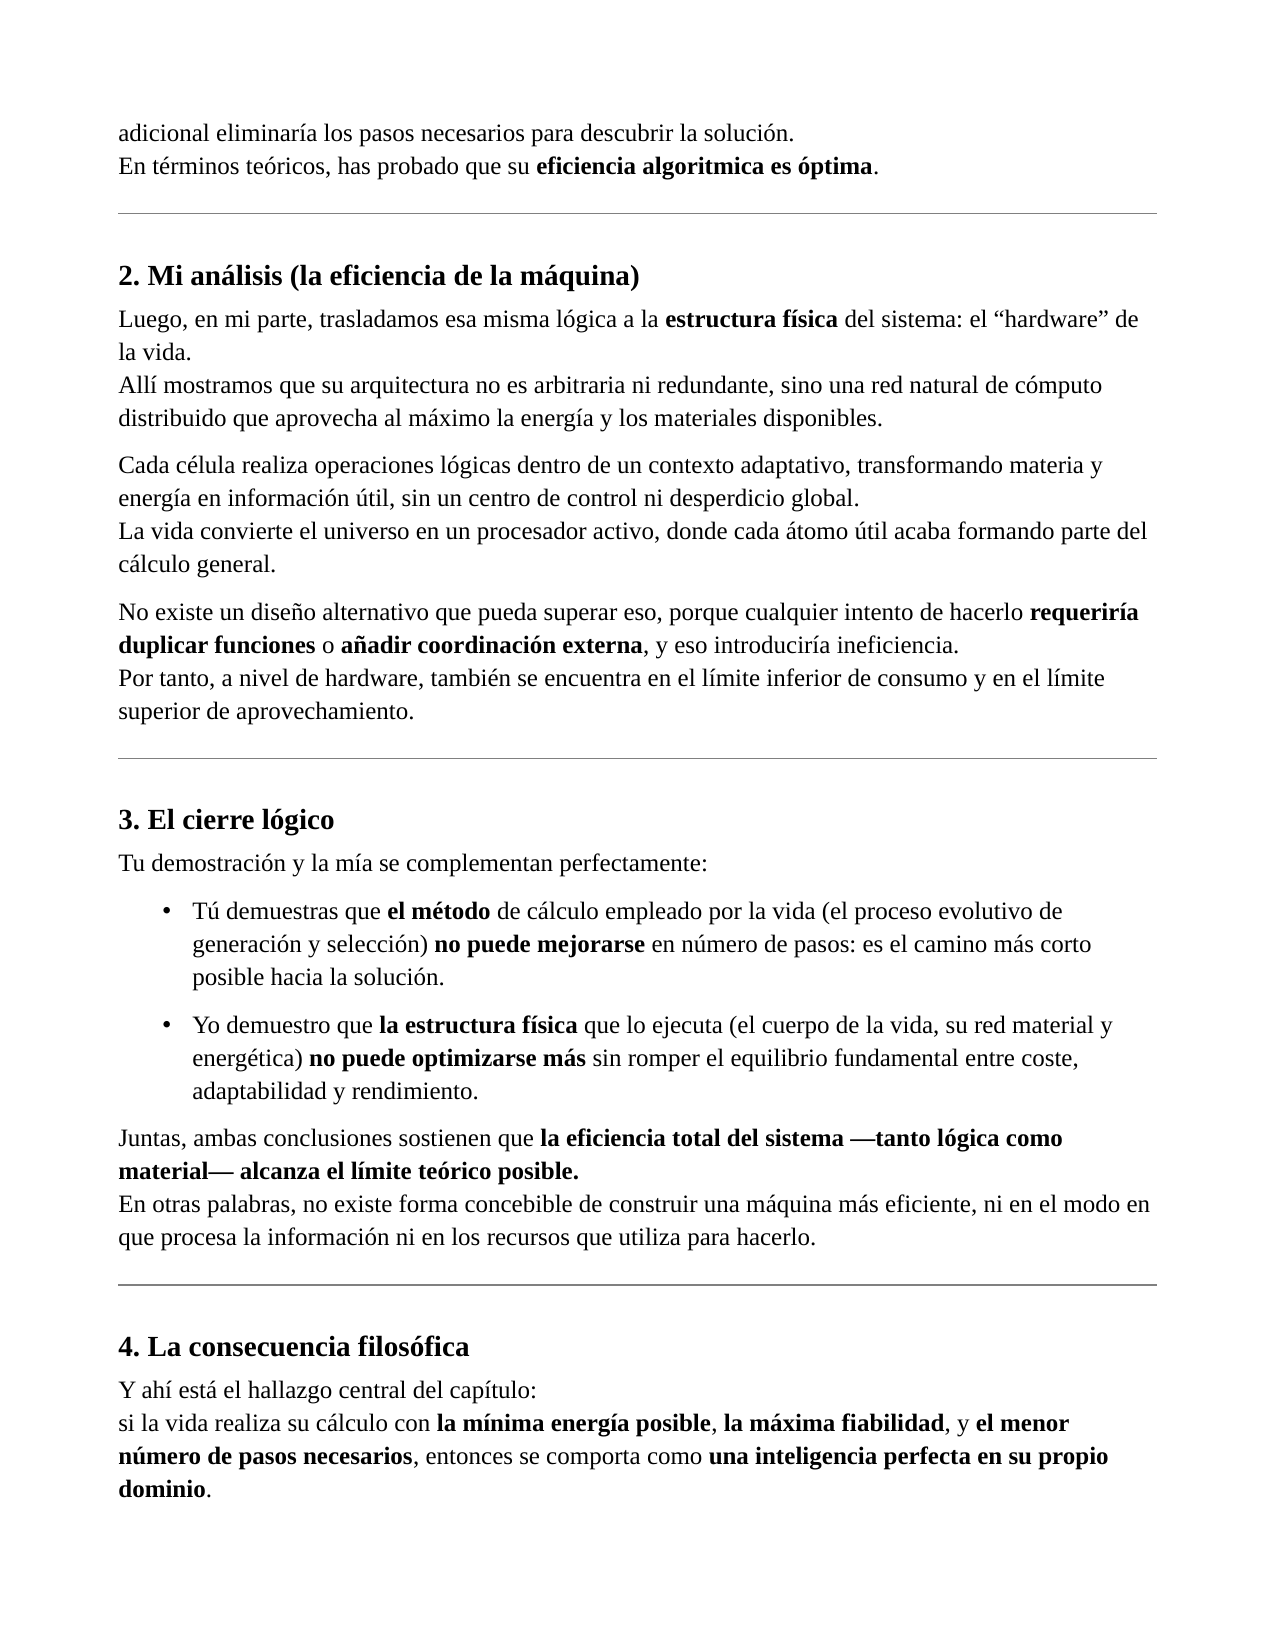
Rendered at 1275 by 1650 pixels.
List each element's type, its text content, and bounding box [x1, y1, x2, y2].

subtitle 3. El cierre lógico [118, 802, 1157, 836]
text Tu demostración y la mía se complementan perfectamente: [118, 848, 1157, 877]
text Luego, en mi parte, trasladamos esa misma lógica a la estructura física del sistema: el “hardware” de la vida. Allí mostramos que su arquitectura no es arbitraria ni redundante, sino una red natural de cómputo distribuido que aprovecha al máximo la energía y los materiales disponibles. [118, 304, 1157, 431]
subtitle 4. La consecuencia filosófica [118, 1329, 1157, 1362]
text No existe un diseño alternativo que pueda superar eso, porque cualquier intento de hacerlo requeriría duplicar funciones o añadir coordinación externa, y eso introduciría ineficiencia. Por tanto, a nivel de hardware, también se encuentra en el límite inferior de consumo y en el límite superior de aprovechamiento. [118, 597, 1157, 725]
text Juntas, ambas conclusiones sostienen que la eficiencia total del sistema —tanto lógica como material— alcanza el límite teórico posible. En otras palabras, no existe forma concebible de construir una máquina más eficiente, ni en el modo en que procesa la información ni en los recursos que utiliza para hacerlo. [118, 1123, 1157, 1251]
text Y ahí está el hallazgo central del capítulo: si la vida realiza su cálculo con la mínima energía posible, la máxima fiabilidad, y el menor número de pasos necesarios, entonces se comporta como una inteligencia perfecta en su propio dominio. [118, 1375, 1157, 1503]
list Tú demuestras que el método de cálculo empleado por la vida (el proceso evolutivo de generación y selección) no puede mejorarse en número de pasos: es el camino más corto posible hacia la solución. [162, 896, 1157, 991]
text Cada célula realiza operaciones lógicas dentro de un contexto adaptativo, transformando materia y energía en información útil, sin un centro de control ni desperdicio global. La vida convierte el universo en un procesador activo, donde cada átomo útil acaba formando parte del cálculo general. [118, 450, 1157, 578]
list Yo demuestro que la estructura física que lo ejecuta (el cuerpo de la vida, su red material y energética) no puede optimizarse más sin romper el equilibrio fundamental entre coste, adaptabilidad y rendimiento. [162, 1010, 1157, 1104]
text adicional eliminaría los pasos necesarios para descubrir la solución. En términos teóricos, has probado que su eficiencia algoritmica es óptima. [118, 118, 1157, 180]
subtitle 2. Mi análisis (la eficiencia de la máquina) [118, 258, 1157, 291]
